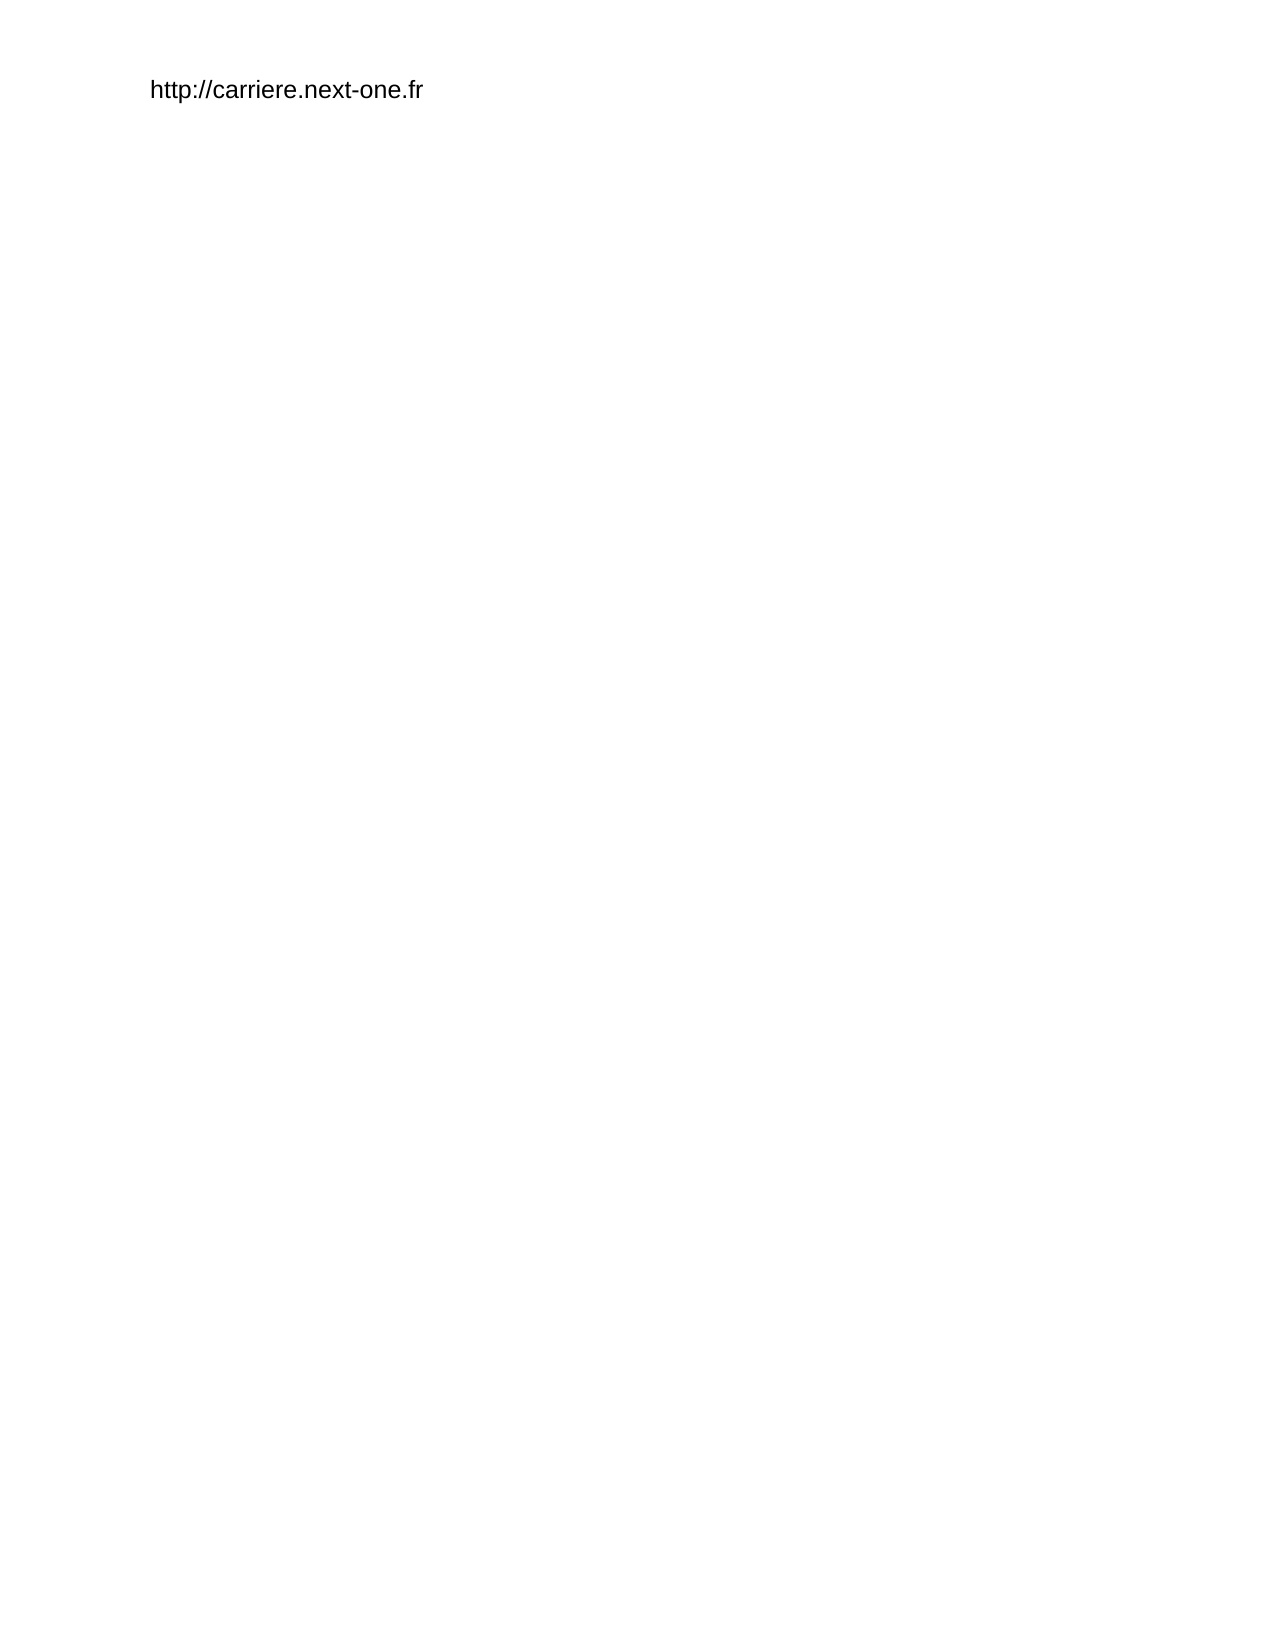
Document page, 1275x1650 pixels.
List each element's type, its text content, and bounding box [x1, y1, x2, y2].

text http://carriere.next-one.fr [150, 75, 1125, 104]
